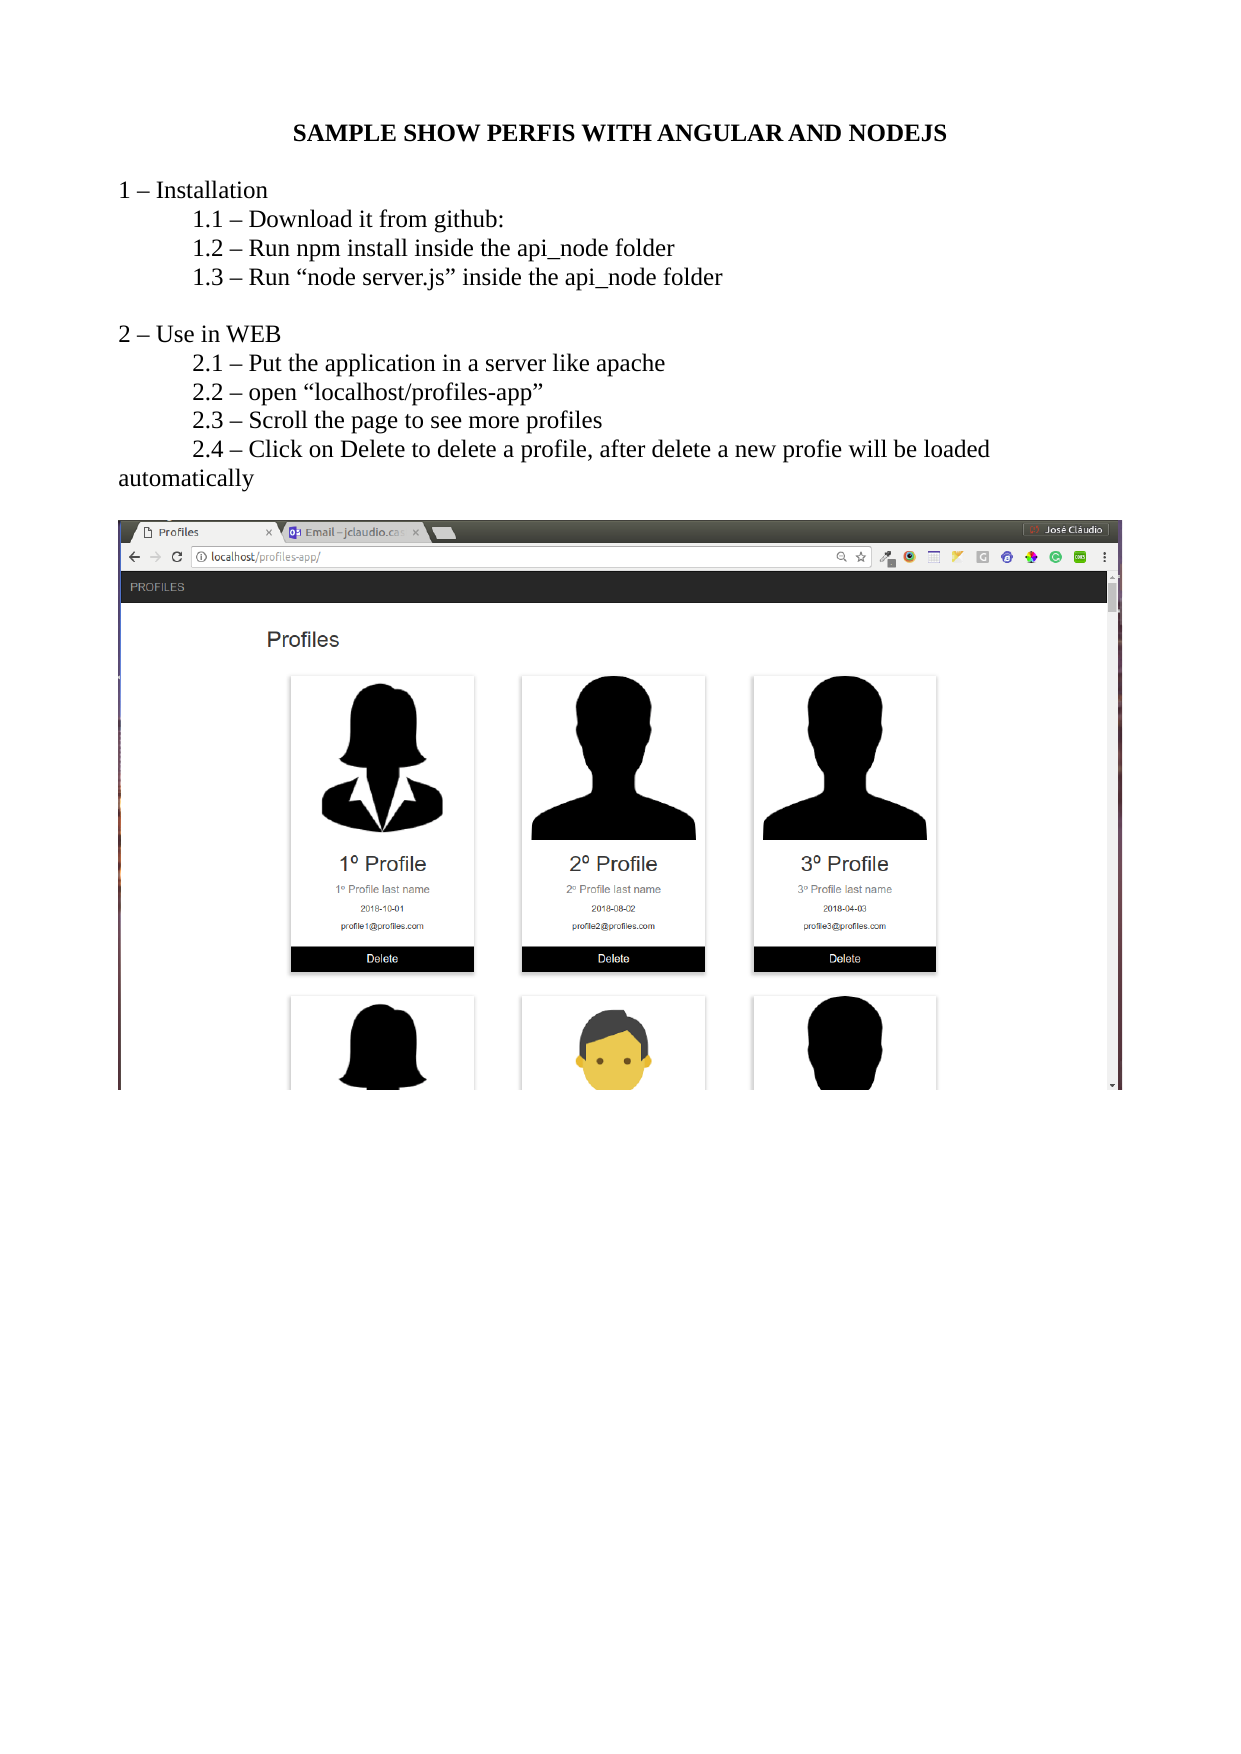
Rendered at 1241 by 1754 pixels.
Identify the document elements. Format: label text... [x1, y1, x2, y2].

text 2.1 – Put the application in a server like apache [118, 348, 1122, 377]
text 2.4 – Click on Delete to delete a profile, after delete a new profie will be loaded automatically [118, 434, 1122, 492]
text 1.1 – Download it from github: [118, 204, 1122, 233]
text 2 – Use in WEB [118, 319, 1122, 348]
text 2.2 – open “localhost/profiles-app” [118, 377, 1122, 406]
text 2.3 – Scroll the page to see more profiles [118, 406, 1122, 434]
text 1.3 – Run “node server.js” inside the api_node folder [118, 262, 1122, 291]
text SAMPLE SHOW PERFIS WITH ANGULAR AND NODEJS [118, 118, 1122, 147]
picture [118, 520, 1123, 1090]
text 1.2 – Run npm install inside the api_node folder [118, 233, 1122, 262]
text 1 – Installation [118, 176, 1122, 204]
